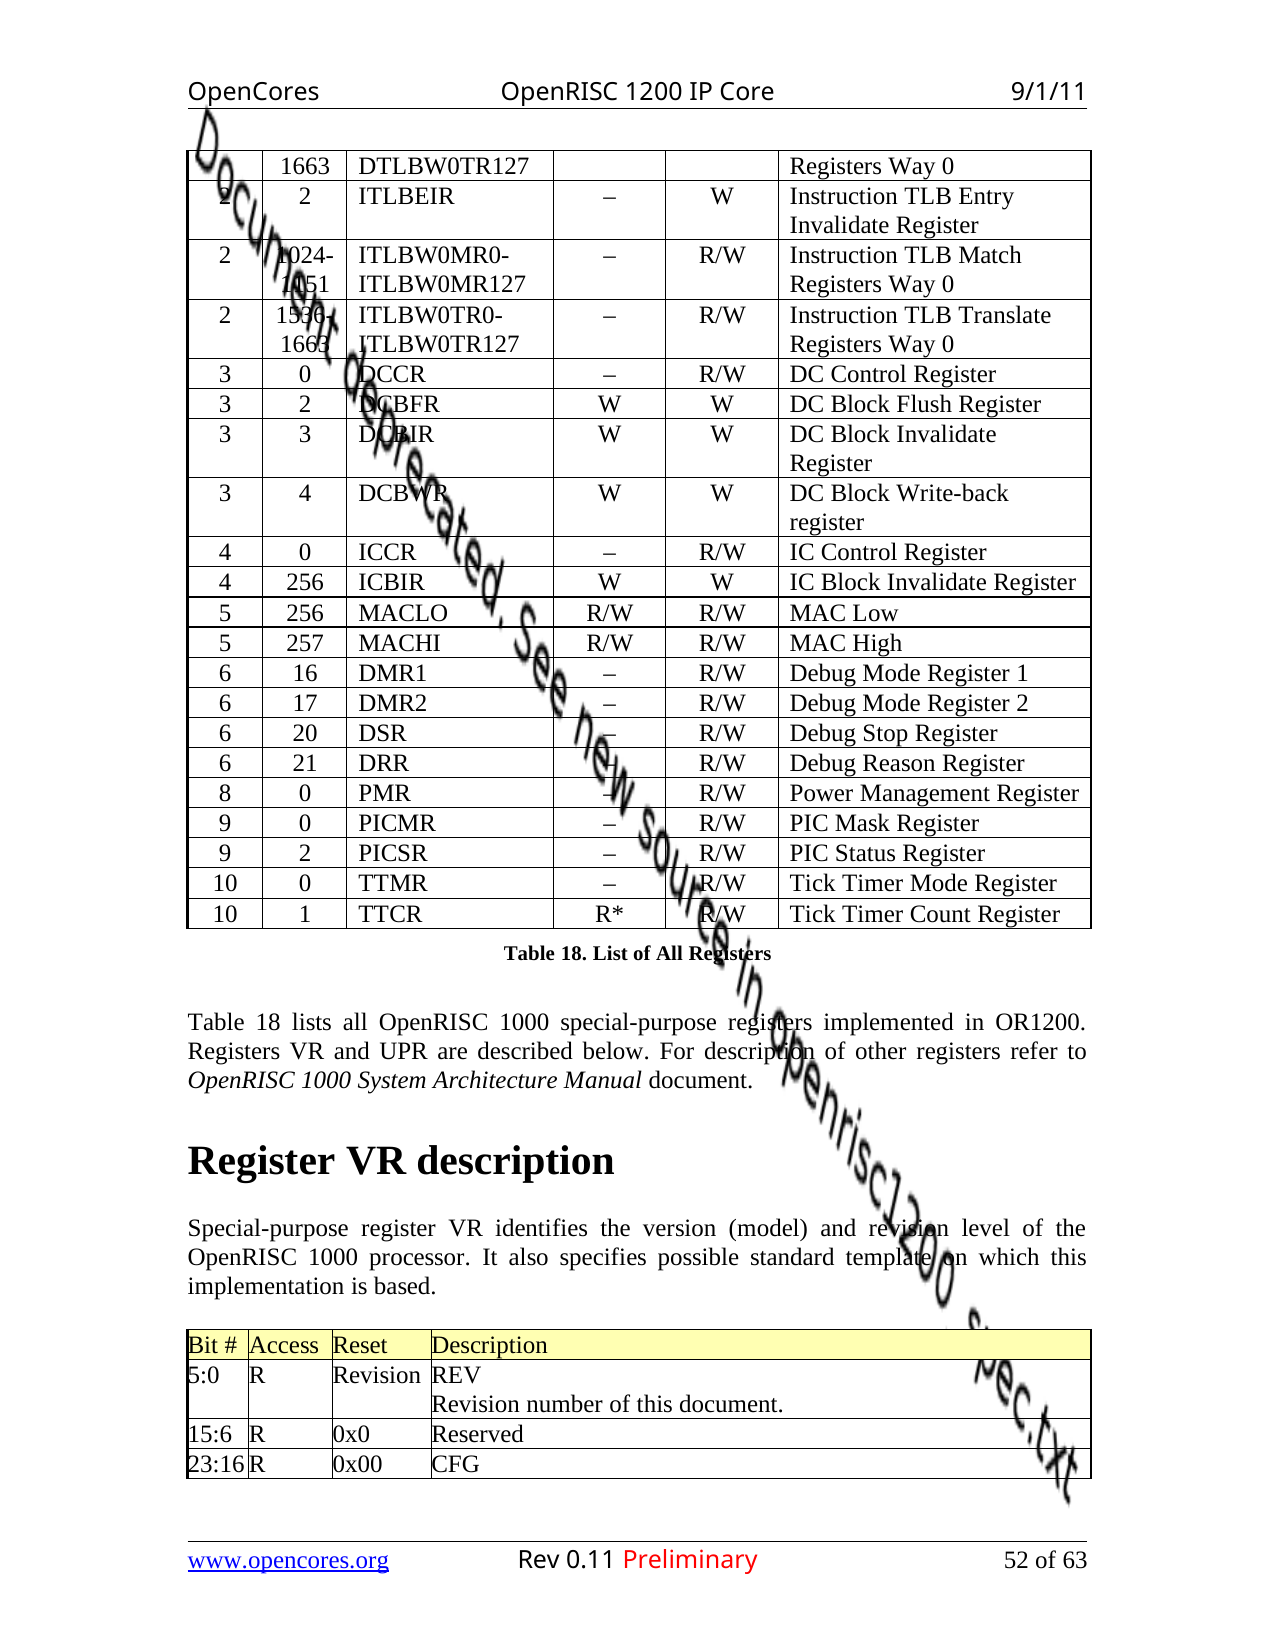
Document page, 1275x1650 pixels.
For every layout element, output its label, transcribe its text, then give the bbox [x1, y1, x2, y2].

table_cell 5 [189, 628, 262, 657]
table_cell R/W [666, 658, 778, 687]
table_cell 1 [263, 899, 346, 927]
table_cell – [554, 359, 665, 388]
table_cell 2 [189, 181, 262, 239]
table_cell R/W [666, 808, 778, 837]
table_cell – [554, 181, 665, 239]
table_cell 15:6 [189, 1419, 248, 1448]
table_cell 256 [263, 598, 346, 626]
table_cell W [554, 389, 665, 418]
table_cell R/W [666, 628, 778, 657]
table_cell 0 [263, 359, 346, 388]
subtitle Register VR description [187, 1135, 1087, 1183]
table_cell – [554, 718, 665, 747]
table_cell R/W [666, 688, 778, 717]
table_cell 0x00 [333, 1449, 431, 1478]
table_cell R/W [666, 718, 778, 747]
table_cell TTMR [347, 868, 553, 897]
table_cell [189, 151, 262, 180]
table_cell DCBWR [347, 478, 553, 536]
table_cell PICSR [347, 838, 553, 867]
table_cell 10 [189, 868, 262, 897]
table_cell 2 [263, 838, 346, 867]
table_cell REV Revision number of this document. [432, 1360, 1090, 1418]
table_cell 4 [189, 567, 262, 596]
table_cell R [249, 1419, 332, 1448]
table_cell 0 [263, 808, 346, 837]
table_cell DC Block Invalidate Register [779, 419, 1090, 477]
table_cell 2 [189, 300, 262, 358]
table_cell 3 [189, 419, 262, 477]
picture [187, 73, 1088, 150]
table_cell W [666, 181, 778, 239]
table_cell W [554, 478, 665, 536]
table_cell – [554, 838, 665, 867]
table_cell R/W [666, 240, 778, 298]
table_cell MAC High [779, 628, 1090, 657]
table_cell PMR [347, 778, 553, 807]
table_cell Debug Stop Register [779, 718, 1090, 747]
table_cell DCBIR [347, 419, 553, 477]
table_cell 0x0 [333, 1419, 431, 1448]
table_cell DCBFR [347, 389, 553, 418]
table_cell Tick Timer Mode Register [779, 868, 1090, 897]
table_cell 9 [189, 808, 262, 837]
table_cell 16 [263, 658, 346, 687]
table_cell 23:16 [189, 1449, 248, 1478]
table_cell – [554, 808, 665, 837]
text Special-purpose register VR identifies the version (model) and revision level of the OpenRISC 1000 processor. It also specifies possible standard template on which this implementation is based. [187, 1212, 1087, 1300]
table_cell W [666, 478, 778, 536]
table_cell Reserved [432, 1419, 1090, 1448]
table_cell DMR2 [347, 688, 553, 717]
table_cell R* [554, 899, 665, 927]
table_cell R/W [554, 628, 665, 657]
table_cell 10 [189, 899, 262, 927]
table_cell DC Block Write-back register [779, 478, 1090, 536]
table_cell 17 [263, 688, 346, 717]
table_cell R/W [666, 838, 778, 867]
table_cell DSR [347, 718, 553, 747]
table_cell 5 [189, 598, 262, 626]
table_cell – [554, 537, 665, 566]
table_cell – [554, 778, 665, 807]
table_cell PICMR [347, 808, 553, 837]
table_cell – [554, 688, 665, 717]
table_cell – [554, 868, 665, 897]
table_cell Debug Mode Register 1 [779, 658, 1090, 687]
table_cell DRR [347, 748, 553, 777]
table_cell 1024-1151 [263, 240, 346, 298]
table_header Reset [333, 1330, 431, 1359]
table_cell PIC Mask Register [779, 808, 1090, 837]
table_cell 6 [189, 688, 262, 717]
table_cell MAC Low [779, 598, 1090, 626]
picture [187, 1479, 1088, 1576]
table_cell DTLBW0TR127 [347, 151, 553, 180]
picture [187, 929, 1088, 1329]
table_cell 1663 [263, 151, 346, 180]
table_header Description [432, 1330, 1090, 1359]
table_cell R/W [554, 598, 665, 626]
table_cell ICCR [347, 537, 553, 566]
table_cell Debug Mode Register 2 [779, 688, 1090, 717]
table_cell 6 [189, 748, 262, 777]
table_cell – [554, 748, 665, 777]
table_cell [666, 151, 778, 180]
table_cell 0 [263, 537, 346, 566]
table_cell 9 [189, 838, 262, 867]
table_cell R/W [666, 778, 778, 807]
table_cell 21 [263, 748, 346, 777]
table_cell Revision [333, 1360, 431, 1418]
table_cell R/W [666, 598, 778, 626]
table_cell TTCR [347, 899, 553, 927]
table_cell CFG [432, 1449, 1090, 1478]
table_cell 4 [189, 537, 262, 566]
table_cell MACHI [347, 628, 553, 657]
table_cell DC Control Register [779, 359, 1090, 388]
table_cell Instruction TLB Entry Invalidate Register [779, 181, 1090, 239]
table_cell W [554, 567, 665, 596]
table_cell W [666, 389, 778, 418]
table_cell 2 [263, 389, 346, 418]
table_cell ITLBW0MR0-ITLBW0MR127 [347, 240, 553, 298]
table_header Bit # [189, 1330, 248, 1359]
table_cell 4 [263, 478, 346, 536]
table_cell 0 [263, 778, 346, 807]
table_cell 3 [189, 359, 262, 388]
table_cell Debug Reason Register [779, 748, 1090, 777]
table_cell R/W [666, 359, 778, 388]
table_cell 2 [263, 181, 346, 239]
table_cell – [554, 240, 665, 298]
text Table 18. List of All Registers [187, 941, 1087, 965]
table_header Access [249, 1330, 332, 1359]
table_cell 6 [189, 718, 262, 747]
table_cell Power Management Register [779, 778, 1090, 807]
table_cell W [666, 567, 778, 596]
table_cell Registers Way 0 [779, 151, 1090, 180]
table_cell MACLO [347, 598, 553, 626]
table_cell IC Control Register [779, 537, 1090, 566]
table_cell Instruction TLB Translate Registers Way 0 [779, 300, 1090, 358]
table_cell R [249, 1360, 332, 1418]
table_cell Tick Timer Count Register [779, 899, 1090, 927]
table_cell Instruction TLB Match Registers Way 0 [779, 240, 1090, 298]
table_cell W [666, 419, 778, 477]
table_cell ITLBEIR [347, 181, 553, 239]
table_cell 8 [189, 778, 262, 807]
table_cell IC Block Invalidate Register [779, 567, 1090, 596]
table_cell DMR1 [347, 658, 553, 687]
table_cell DC Block Flush Register [779, 389, 1090, 418]
table_cell R/W [666, 899, 778, 927]
table_cell R [249, 1449, 332, 1478]
table_cell 6 [189, 658, 262, 687]
picture [264, 1558, 269, 1567]
table_cell [554, 151, 665, 180]
table_cell ICBIR [347, 567, 553, 596]
table_cell R/W [666, 300, 778, 358]
table_cell W [554, 419, 665, 477]
table_cell – [554, 300, 665, 358]
table_cell 1536-1663 [263, 300, 346, 358]
table_cell 257 [263, 628, 346, 657]
table_cell ITLBW0TR0-ITLBW0TR127 [347, 300, 553, 358]
table_cell R/W [666, 868, 778, 897]
table_cell 20 [263, 718, 346, 747]
table_cell – [554, 658, 665, 687]
table_cell 5:0 [189, 1360, 248, 1418]
table_cell PIC Status Register [779, 838, 1090, 867]
table_cell DCCR [347, 359, 553, 388]
table_cell 3 [263, 419, 346, 477]
table_cell 256 [263, 567, 346, 596]
table_cell 3 [189, 389, 262, 418]
table_cell R/W [666, 748, 778, 777]
table_cell 0 [263, 868, 346, 897]
text Table 18 lists all OpenRISC 1000 special-purpose registers implemented in OR1200. Registers VR and UPR are described below. For description of other registers refer to OpenRISC 1000 System Architecture Manual document. [187, 1007, 1087, 1094]
table_cell 2 [189, 240, 262, 298]
table_cell R/W [666, 537, 778, 566]
table_cell 3 [189, 478, 262, 536]
